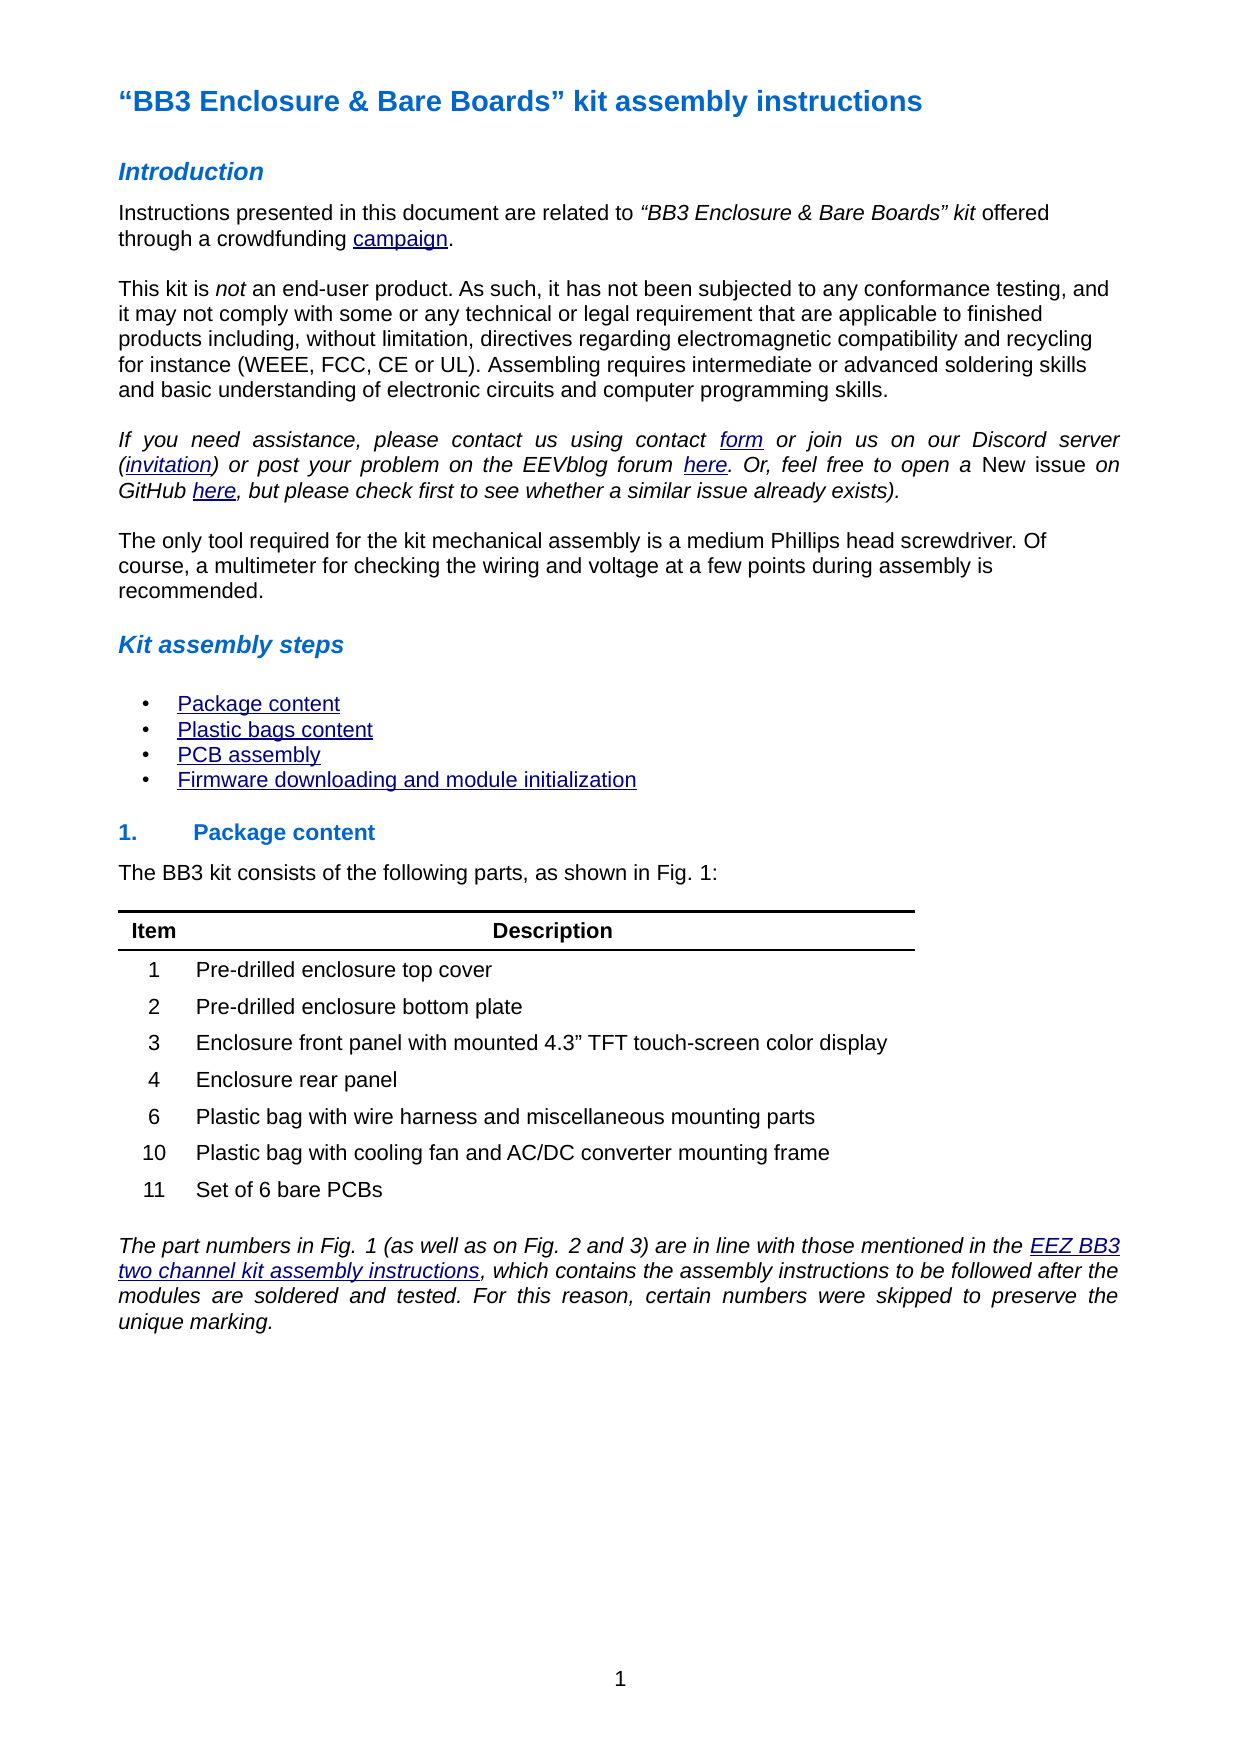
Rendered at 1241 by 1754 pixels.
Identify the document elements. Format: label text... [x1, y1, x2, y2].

table_cell 11 [118, 1171, 190, 1208]
table_cell 10 [118, 1135, 190, 1171]
text If you need assistance, please contact us using contact form or join us on our Discord server (invitation) or post your problem on the EEVblog forum here. Or, feel free to open a New issue on GitHub here, but please check first to see whether a similar issue already exists). [118, 427, 1122, 503]
table_cell Set of 6 bare PCBs [190, 1171, 915, 1208]
text The BB3 kit consists of the following parts, as shown in Fig. 1: [118, 860, 1122, 885]
table_cell 4 [118, 1061, 190, 1098]
table_cell Pre-drilled enclosure top cover [190, 951, 915, 988]
text The part numbers in Fig. 1 (as well as on Fig. 2 and 3) are in line with those mentioned in the EEZ BB3 two channel kit assembly instructions, which contains the assembly instructions to be followed after the modules are soldered and tested. For this reason, certain numbers were skipped to preserve the unique marking. [118, 1233, 1122, 1334]
table_cell Enclosure rear panel [190, 1061, 915, 1098]
text Instructions presented in this document are related to “BB3 Enclosure & Bare Boards” kit offered through a crowdfunding campaign. [118, 200, 1122, 251]
table_cell Plastic bag with wire harness and miscellaneous mounting parts [190, 1098, 915, 1134]
text The only tool required for the kit mechanical assembly is a medium Phillips head screwdriver. Of course, a multimeter for checking the wiring and voltage at a few points during assembly is recommended. [118, 528, 1122, 603]
list Plastic bags content [142, 717, 1110, 742]
subtitle “BB3 Enclosure & Bare Boards” kit assembly instructions [118, 84, 1122, 118]
subtitle Package content [118, 819, 1122, 845]
table_cell Plastic bag with cooling fan and AC/DC converter mounting frame [190, 1135, 915, 1171]
list Package content [142, 691, 1110, 717]
table_header Description [190, 913, 915, 949]
list Firmware downloading and module initialization [142, 767, 1110, 792]
table_cell Enclosure front panel with mounted 4.3” TFT touch-screen color display [190, 1025, 915, 1061]
table_cell 2 [118, 988, 190, 1024]
text This kit is not an end-user product. As such, it has not been subjected to any conformance testing, and it may not comply with some or any technical or legal requirement that are applicable to finished products including, without limitation, directives regarding electromagnetic compatibility and recycling for instance (WEEE, FCC, CE or UL). Assembling requires intermediate or advanced soldering skills and basic understanding of electronic circuits and computer programming skills. [118, 276, 1122, 402]
table_cell 1 [118, 951, 190, 988]
table_cell Pre-drilled enclosure bottom plate [190, 988, 915, 1024]
subtitle Kit assembly steps [118, 630, 1122, 659]
table_cell 6 [118, 1098, 190, 1134]
subtitle Introduction [118, 157, 1122, 185]
table_header Item [118, 913, 190, 949]
table_cell 3 [118, 1025, 190, 1061]
list PCB assembly [142, 742, 1110, 767]
